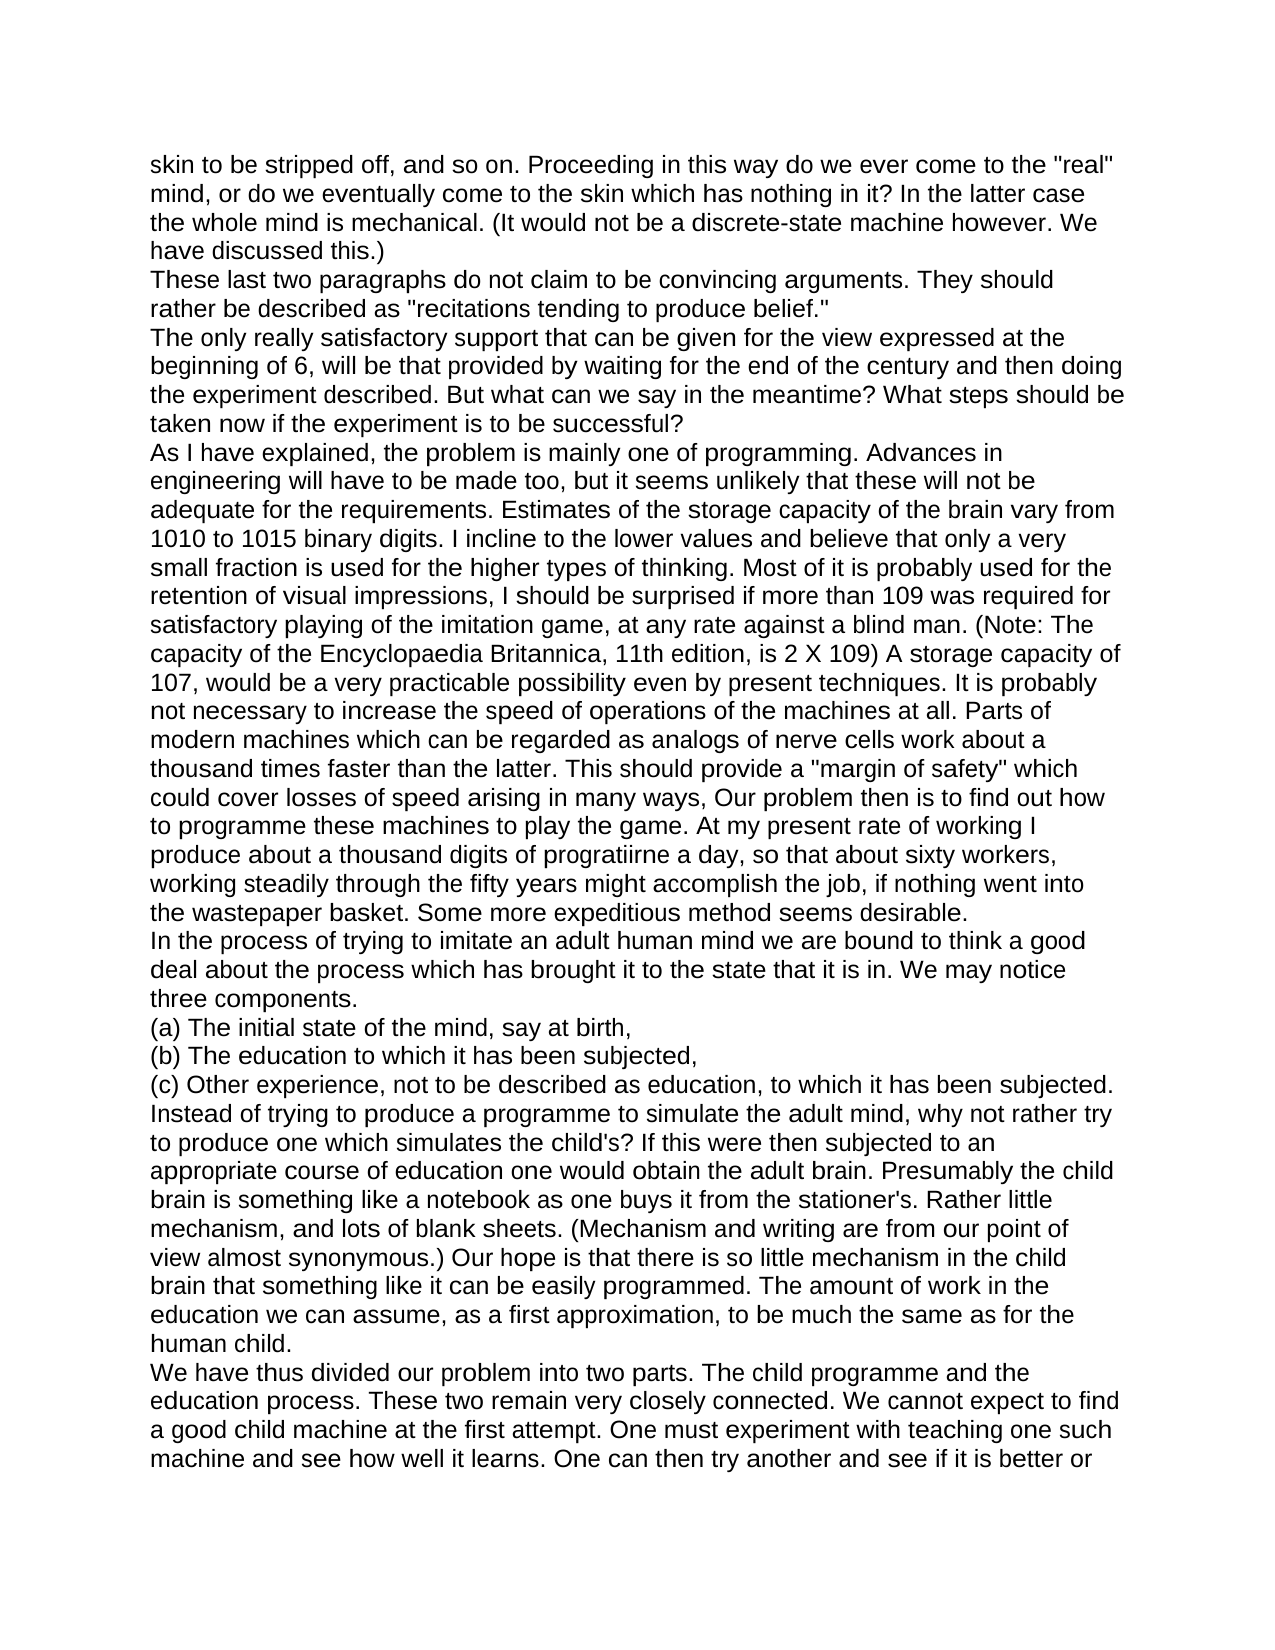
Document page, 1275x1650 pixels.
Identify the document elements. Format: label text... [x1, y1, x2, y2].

text In the process of trying to imitate an adult human mind we are bound to think a good deal about the process which has brought it to the state that it is in. We may notice three components. [150, 926, 1125, 1012]
text (b) The education to which it has been subjected, [150, 1041, 1125, 1070]
text We have thus divided our problem into two parts. The child programme and the education process. These two remain very closely connected. We cannot expect to find a good child machine at the first attempt. One must experiment with teaching one such machine and see how well it learns. One can then try another and see if it is better or [150, 1357, 1125, 1472]
text Instead of trying to produce a programme to simulate the adult mind, why not rather try to produce one which simulates the child's? If this were then subjected to an appropriate course of education one would obtain the adult brain. Presumably the child brain is something like a notebook as one buys it from the stationer's. Rather little mechanism, and lots of blank sheets. (Mechanism and writing are from our point of view almost synonymous.) Our hope is that there is so little mechanism in the child brain that something like it can be easily programmed. The amount of work in the education we can assume, as a first approximation, to be much the same as for the human child. [150, 1099, 1125, 1357]
text skin to be stripped off, and so on. Proceeding in this way do we ever come to the "real" mind, or do we eventually come to the skin which has nothing in it? In the latter case the whole mind is mechanical. (It would not be a discrete-state machine however. We have discussed this.) [150, 150, 1125, 265]
text (a) The initial state of the mind, say at birth, [150, 1012, 1125, 1041]
text As I have explained, the problem is mainly one of programming. Advances in engineering will have to be made too, but it seems unlikely that these will not be adequate for the requirements. Estimates of the storage capacity of the brain vary from 1010 to 1015 binary digits. I incline to the lower values and believe that only a very small fraction is used for the higher types of thinking. Most of it is probably used for the retention of visual impressions, I should be surprised if more than 109 was required for satisfactory playing of the imitation game, at any rate against a blind man. (Note: The capacity of the Encyclopaedia Britannica, 11th edition, is 2 X 109) A storage capacity of 107, would be a very practicable possibility even by present techniques. It is probably not necessary to increase the speed of operations of the machines at all. Parts of modern machines which can be regarded as analogs of nerve cells work about a thousand times faster than the latter. This should provide a "margin of safety" which could cover losses of speed arising in many ways, Our problem then is to find out how to programme these machines to play the game. At my present rate of working I produce about a thousand digits of progratiirne a day, so that about sixty workers, working steadily through the fifty years might accomplish the job, if nothing went into the wastepaper basket. Some more expeditious method seems desirable. [150, 437, 1125, 926]
text The only really satisfactory support that can be given for the view expressed at the beginning of 6, will be that provided by waiting for the end of the century and then doing the experiment described. But what can we say in the meantime? What steps should be taken now if the experiment is to be successful? [150, 322, 1125, 437]
text These last two paragraphs do not claim to be convincing arguments. They should rather be described as "recitations tending to produce belief." [150, 265, 1125, 322]
text (c) Other experience, not to be described as education, to which it has been subjected. [150, 1070, 1125, 1099]
